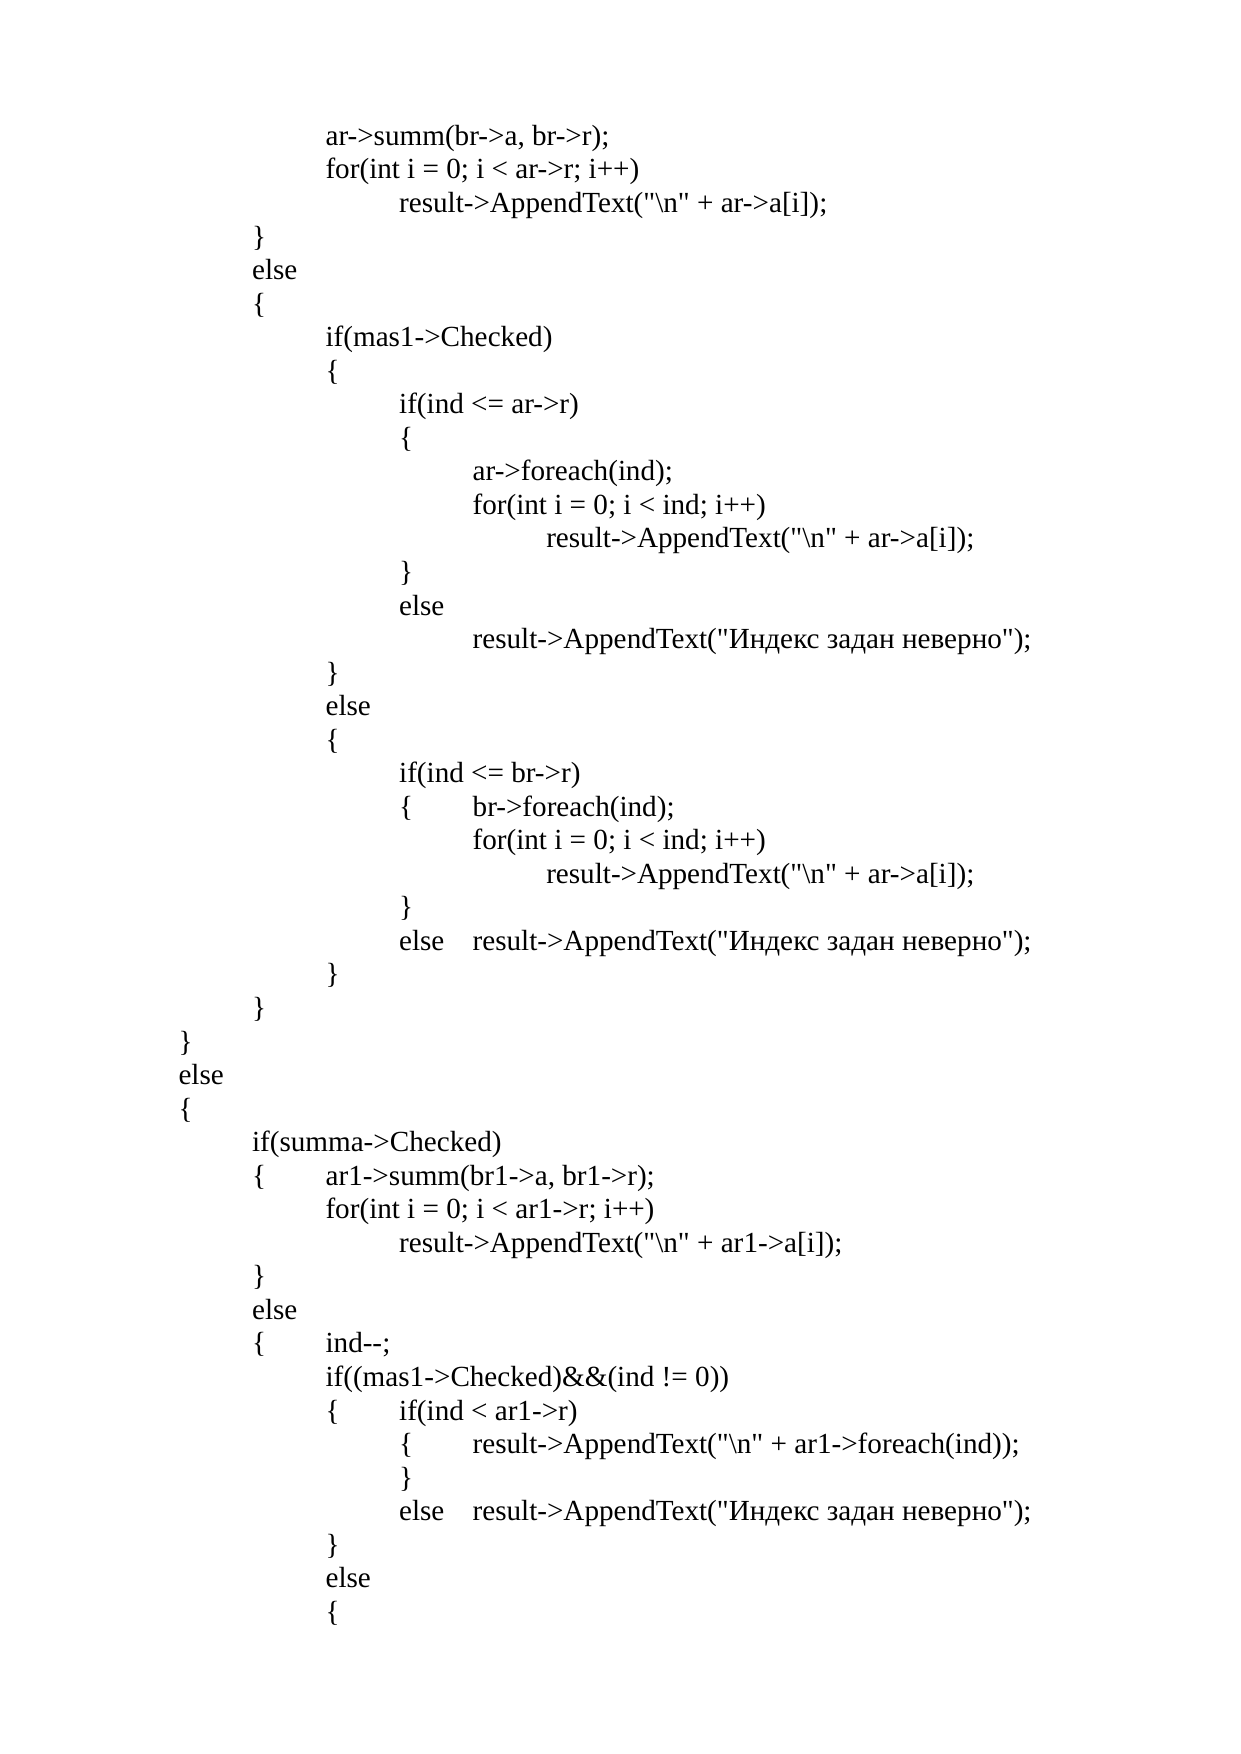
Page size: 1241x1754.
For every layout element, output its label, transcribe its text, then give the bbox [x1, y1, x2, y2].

text } [105, 1460, 1150, 1493]
text if(ind <= ar->r) [105, 386, 1150, 420]
text else [105, 1057, 1150, 1091]
text } [105, 889, 1150, 923]
text { [105, 722, 1150, 755]
text if(summa->Checked) [105, 1124, 1150, 1158]
text else result->AppendText("Индекс задан неверно"); [105, 1493, 1150, 1527]
text { ar1->summ(br1->a, br1->r); [105, 1158, 1150, 1191]
text else [105, 588, 1150, 621]
text } [105, 1258, 1150, 1292]
text for(int i = 0; i < ind; i++) [105, 822, 1150, 856]
text } [105, 957, 1150, 990]
text } [105, 990, 1150, 1024]
text if((mas1->Checked)&&(ind != 0)) [105, 1359, 1150, 1393]
text } [105, 1527, 1150, 1560]
text { [105, 353, 1150, 386]
text } [105, 1024, 1150, 1057]
text else [105, 1560, 1150, 1594]
text } [105, 219, 1150, 252]
text { ind--; [105, 1326, 1150, 1359]
text result->AppendText("\n" + ar->a[i]); [105, 185, 1150, 219]
text result->AppendText("Индекс задан неверно"); [105, 621, 1150, 655]
text ar->summ(br->a, br->r); [105, 118, 1150, 152]
text for(int i = 0; i < ar->r; i++) [105, 152, 1150, 185]
text for(int i = 0; i < ar1->r; i++) [105, 1191, 1150, 1225]
text if(ind <= br->r) [105, 755, 1150, 789]
text else result->AppendText("Индекс задан неверно"); [105, 923, 1150, 957]
text { br->foreach(ind); [105, 789, 1150, 822]
text if(mas1->Checked) [105, 319, 1150, 353]
text ar->foreach(ind); [105, 453, 1150, 487]
text else [105, 688, 1150, 722]
text else [105, 252, 1150, 286]
text } [105, 554, 1150, 588]
text { [105, 1091, 1150, 1124]
text { result->AppendText("\n" + ar1->foreach(ind)); [105, 1426, 1150, 1460]
text { if(ind < ar1->r) [105, 1393, 1150, 1426]
text else [105, 1292, 1150, 1326]
text result->AppendText("\n" + ar->a[i]); [105, 856, 1150, 889]
text { [105, 286, 1150, 319]
text { [105, 1594, 1150, 1627]
text } [105, 655, 1150, 688]
text { [105, 420, 1150, 453]
text result->AppendText("\n" + ar1->a[i]); [105, 1225, 1150, 1258]
text for(int i = 0; i < ind; i++) [105, 487, 1150, 521]
text result->AppendText("\n" + ar->a[i]); [105, 521, 1150, 554]
